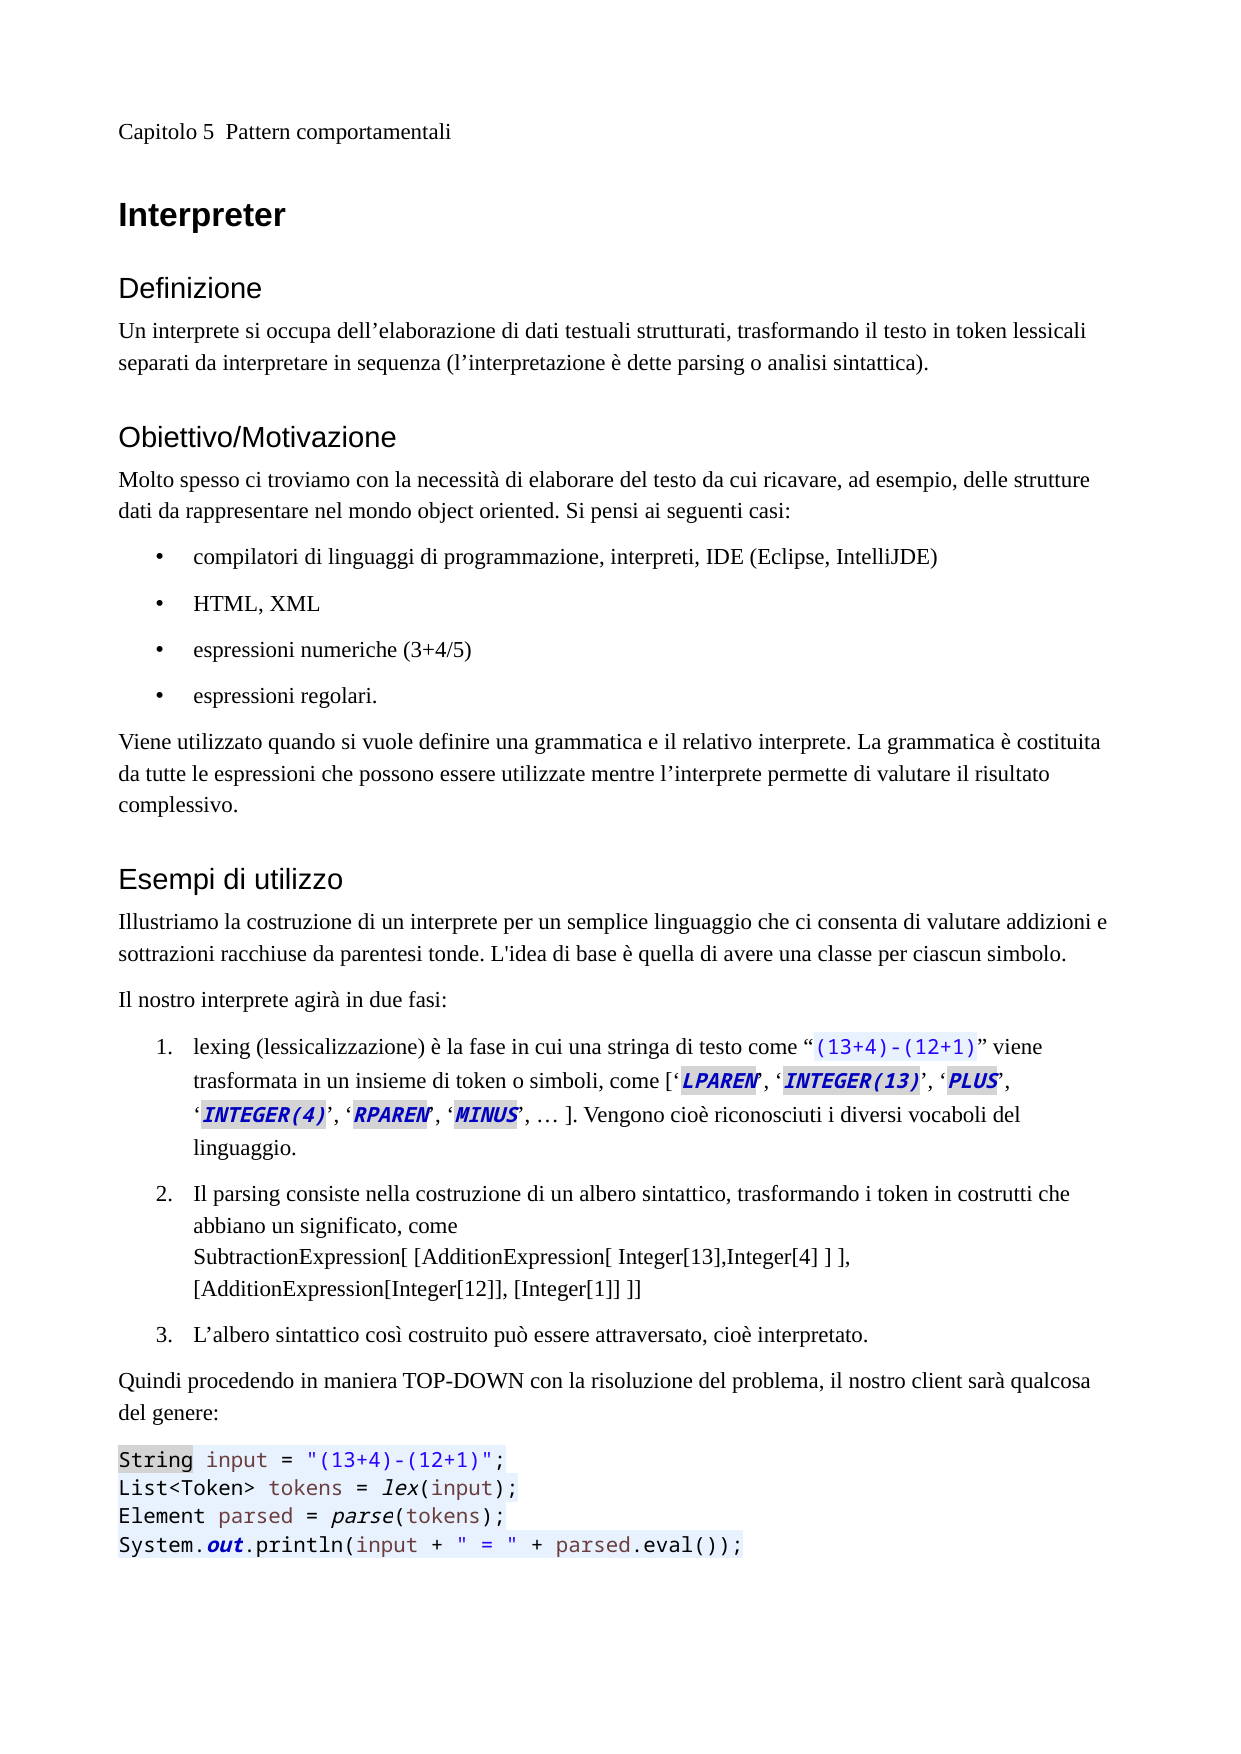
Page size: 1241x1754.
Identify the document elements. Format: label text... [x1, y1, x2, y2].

subtitle Definizione [118, 271, 1122, 304]
text Il nostro interprete agirà in due fasi: [118, 986, 1122, 1012]
list espressioni regolari. [156, 682, 1122, 708]
text String input = "(13+4)-(12+1)"; [118, 1445, 1122, 1473]
text Un interprete si occupa dell’elaborazione di dati testuali strutturati, trasformando il testo in token lessicali separati da interpretare in sequenza (l’interpretazione è dette parsing o analisi sintattica). [118, 317, 1122, 375]
list lexing (lessicalizzazione) è la fase in cui una stringa di testo come “(13+4)-(12+1)” viene trasformata in un insieme di token o simboli, come [‘LPAREN’, ‘INTEGER(13)’, ‘PLUS’, ‘INTEGER(4)’, ‘RPAREN’, ‘MINUS’, … ]. Vengono cioè riconosciuti i diversi vocaboli del linguaggio. [156, 1032, 1122, 1160]
text Element parsed = parse(tokens); [118, 1502, 1122, 1530]
text Molto spesso ci troviamo con la necessità di elaborare del testo da cui ricavare, ad esempio, delle strutture dati da rappresentare nel mondo object oriented. Si pensi ai seguenti casi: [118, 466, 1122, 524]
text Illustriamo la costruzione di un interprete per un semplice linguaggio che ci consenta di valutare addizioni e sottrazioni racchiuse da parentesi tonde. L'idea di base è quella di avere una classe per ciascun simbolo. [118, 908, 1122, 966]
text Viene utilizzato quando si vuole definire una grammatica e il relativo interprete. La grammatica è costituita da tutte le espressioni che possono essere utilizzate mentre l’interprete permette di valutare il risultato complessivo. [118, 728, 1122, 817]
list compilatori di linguaggi di programmazione, interpreti, IDE (Eclipse, IntelliJDE) [156, 543, 1122, 570]
list Il parsing consiste nella costruzione di un albero sintattico, trasformando i token in costrutti che abbiano un significato, come SubtractionExpression[ [AdditionExpression[ Integer[13],Integer[4] ] ], [AdditionExpression[Integer[12]], [Integer[1]] ]] [156, 1180, 1122, 1301]
text List<Token> tokens = lex(input); [118, 1473, 1122, 1502]
list L’albero sintattico così costruito può essere attraversato, cioè interpretato. [156, 1321, 1122, 1347]
text System.out.println(input + " = " + parsed.eval()); [118, 1530, 1122, 1558]
list HTML, XML [156, 589, 1122, 616]
text Quindi procedendo in maniera TOP-DOWN con la risoluzione del problema, il nostro client sarà qualcosa del genere: [118, 1367, 1122, 1425]
list espressioni numeriche (3+4/5) [156, 636, 1122, 662]
subtitle Obiettivo/Motivazione [118, 420, 1122, 453]
subtitle Esempi di utilizzo [118, 862, 1122, 896]
subtitle Interpreter [118, 195, 1122, 233]
